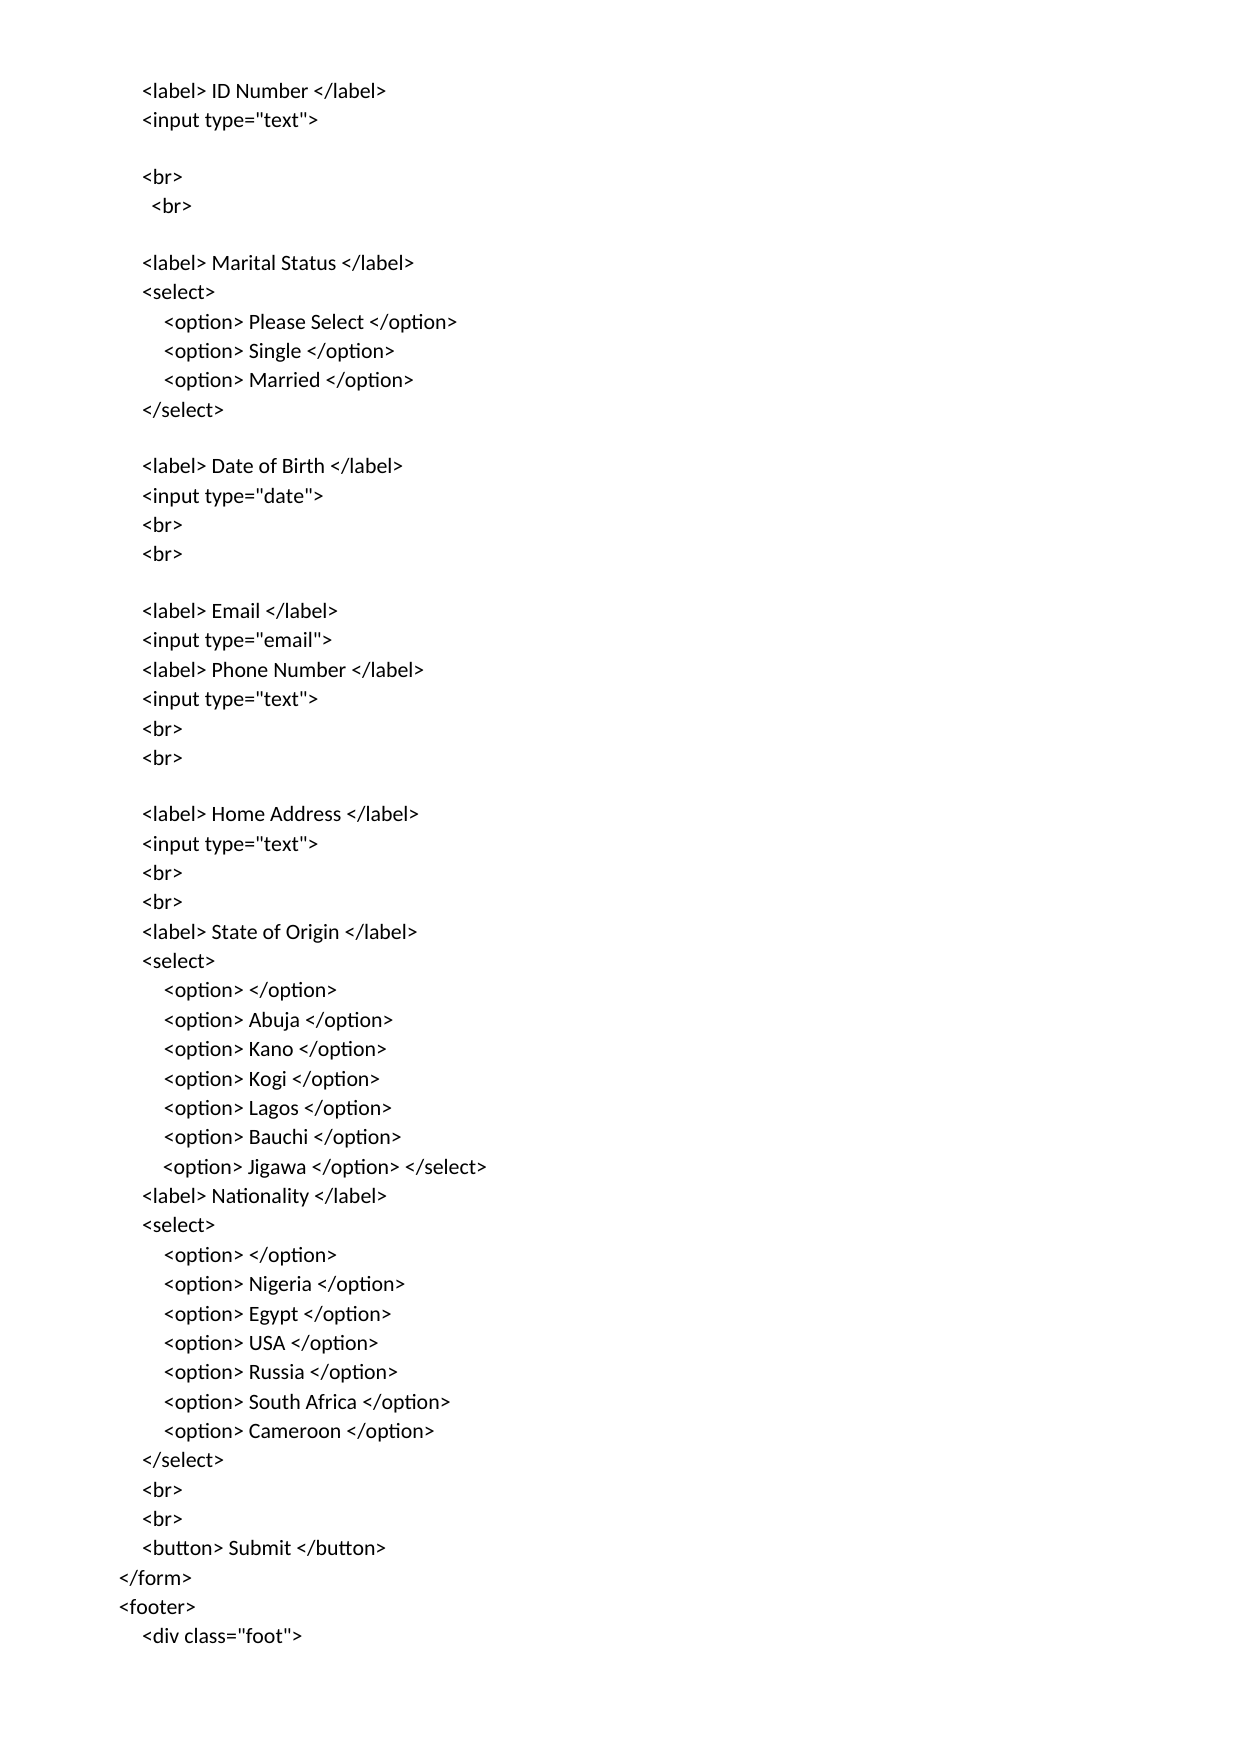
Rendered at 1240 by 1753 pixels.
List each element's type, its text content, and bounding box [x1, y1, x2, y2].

text <label> Email </label> [142, 597, 1164, 624]
text <select> [142, 1212, 1164, 1238]
text <input type="date"> [142, 482, 1164, 509]
text <label> Home Address </label> [142, 801, 1164, 827]
text <option> USA </option> [164, 1329, 1164, 1356]
text <option> Kano </option> [164, 1035, 1164, 1062]
text <div class="foot"> [142, 1622, 1164, 1649]
text <option> Married </option> [164, 367, 1164, 393]
text <select> [142, 278, 1164, 305]
text <option> Russia </option> [164, 1358, 1164, 1385]
text <option> </option> [164, 1241, 1164, 1268]
text <option> Nigeria </option> [164, 1270, 1164, 1297]
text <option> Single </option> [164, 337, 1164, 364]
text <option> Egypt </option> [164, 1300, 1164, 1326]
text <option> Please Select </option> [164, 308, 1164, 334]
text <label> Marital Status </label> [142, 249, 1164, 276]
text <option> Jigawa </option> </select> [141, 1153, 514, 1179]
text <label> Nationality </label> [142, 1182, 1164, 1209]
text </select> [142, 396, 1164, 423]
text <option> </option> [164, 977, 1164, 1003]
text <option> Kogi </option> [164, 1065, 1164, 1091]
text </select> [142, 1447, 1164, 1473]
text <option> South Africa </option> [164, 1388, 1164, 1414]
text <input type="email"> [142, 627, 1164, 653]
text <label> State of Origin </label> [142, 918, 1164, 944]
text <option> Lagos </option> [164, 1094, 1164, 1121]
text <br> <br> [142, 511, 226, 567]
text <br> [142, 163, 1164, 190]
text <br> <br> [142, 1476, 226, 1532]
text <br> <br> [142, 859, 226, 915]
text <label> ID Number </label> [142, 77, 1164, 104]
text <footer> [118, 1593, 1164, 1620]
text <input type="text"> [142, 106, 1164, 133]
text <option> Bauchi </option> [164, 1123, 1164, 1150]
text <label> Phone Number </label> [142, 656, 1164, 683]
text <input type="text"> [142, 830, 1164, 857]
text <option> Cameroon </option> [164, 1417, 1164, 1444]
text <select> [142, 947, 1164, 974]
text <input type="text"> [142, 685, 1164, 712]
text <br> <br> [142, 715, 226, 771]
text <label> Date of Birth </label> [142, 453, 1164, 479]
text <option> Abuja </option> [164, 1006, 1164, 1033]
text <button> Submit </button> [142, 1534, 1164, 1561]
text <br> [151, 192, 1164, 219]
text </form> [118, 1564, 1164, 1590]
